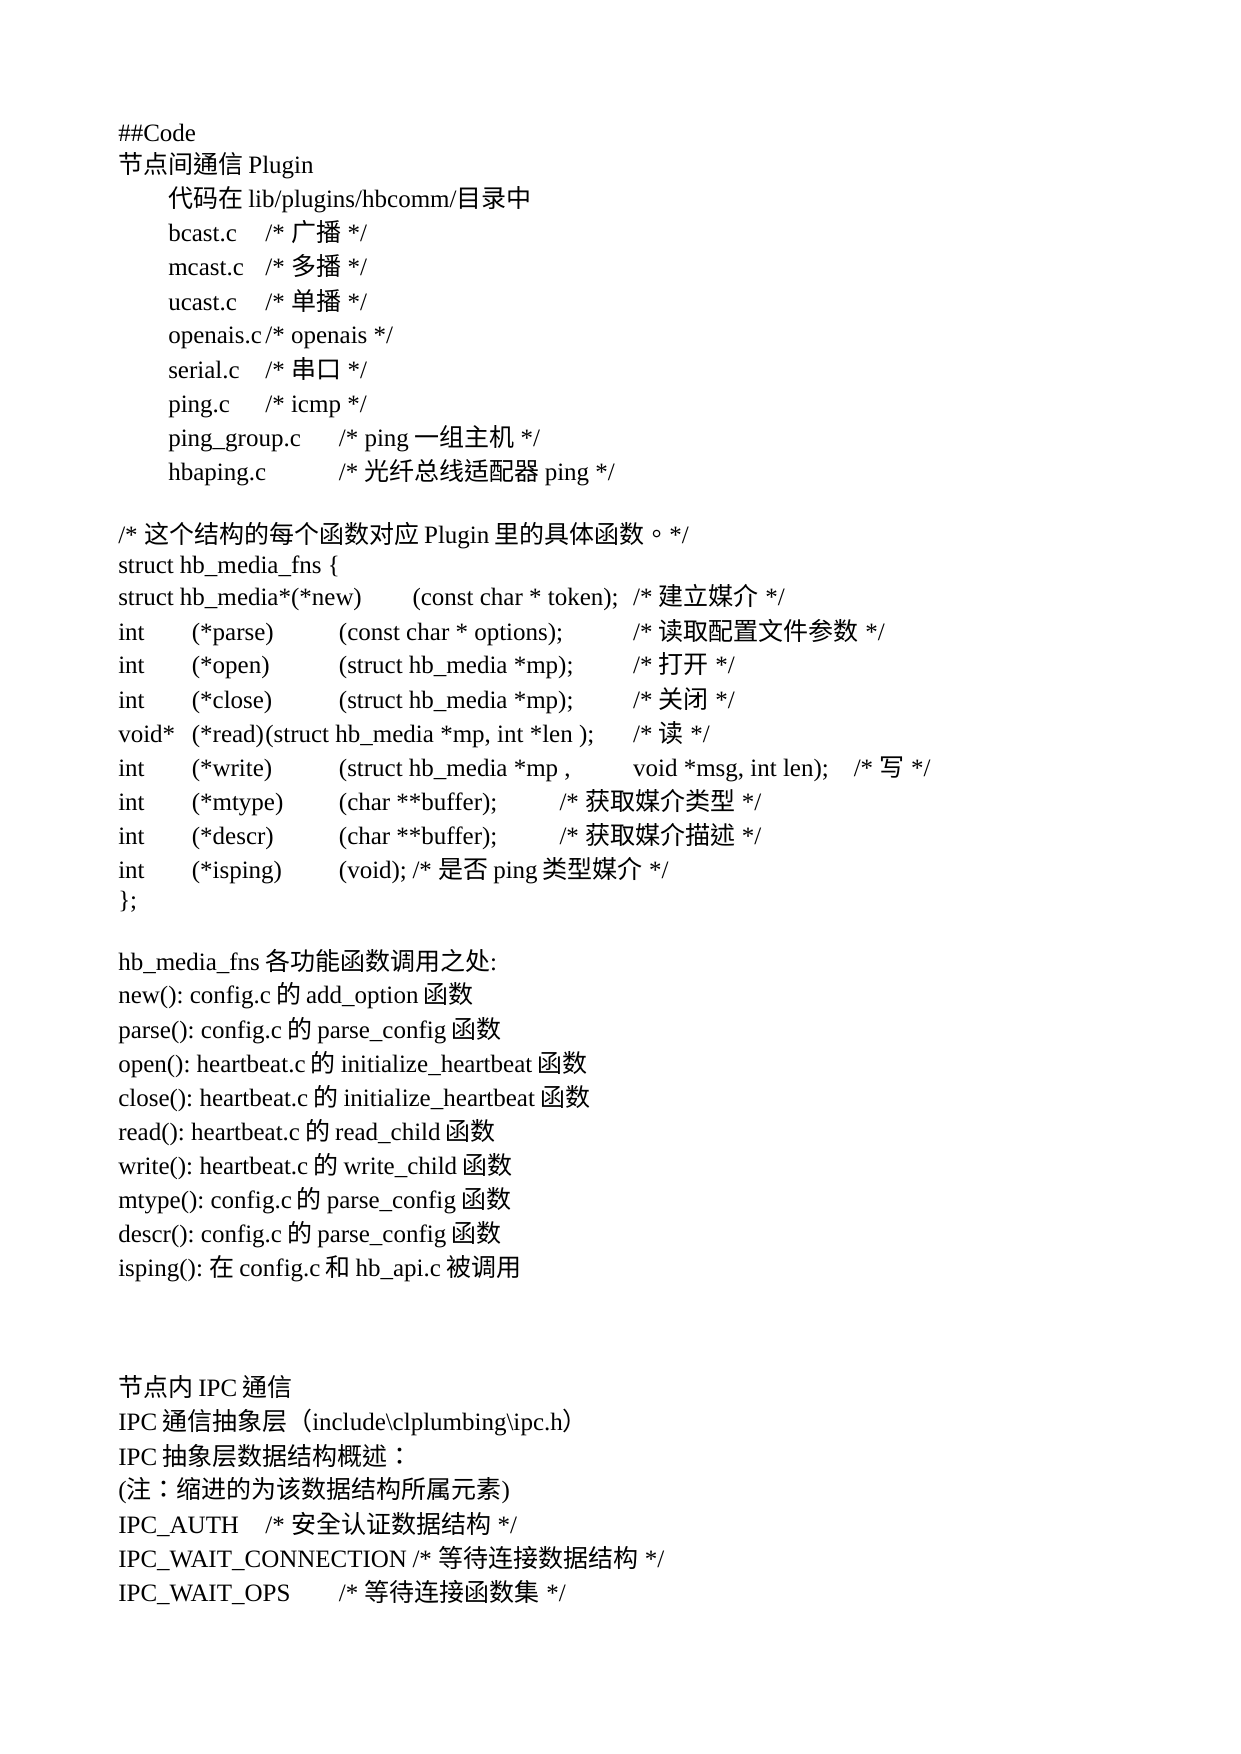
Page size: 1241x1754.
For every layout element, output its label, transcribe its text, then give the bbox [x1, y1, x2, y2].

text int (*write) (struct hb_media *mp , void *msg, int len); /* 写 */ [118, 749, 1122, 783]
text IPC通信抽象层（include\clplumbing\ipc.h） [118, 1404, 1122, 1438]
text write(): heartbeat.c的write_child函数 [118, 1147, 1122, 1182]
text int (*isping) (void); /* 是否ping类型媒介 */ [118, 852, 1122, 886]
text void* (*read) (struct hb_media *mp, int *len ); /* 读 */ [118, 715, 1122, 749]
text open(): heartbeat.c的initialize_heartbeat函数 [118, 1045, 1122, 1079]
text ping.c /* icmp */ [118, 385, 1122, 419]
text int (*mtype) (char **buffer); /* 获取媒介类型 */ [118, 783, 1122, 817]
text isping(): 在config.c和hb_api.c被调用 [118, 1250, 1122, 1284]
text }; [118, 886, 1122, 914]
text mtype(): config.c的parse_config函数 [118, 1182, 1122, 1216]
text close(): heartbeat.c的initialize_heartbeat函数 [118, 1079, 1122, 1113]
text mcast.c /* 多播 */ [118, 249, 1122, 283]
text bcast.c /* 广播 */ [118, 215, 1122, 249]
text ucast.c /* 单播 */ [118, 283, 1122, 317]
text /* 这个结构的每个函数对应Plugin里的具体函数。*/ [118, 516, 1122, 550]
text IPC_AUTH /* 安全认证数据结构 */ [118, 1506, 1122, 1540]
text int (*parse) (const char * options); /* 读取配置文件参数 */ [118, 613, 1122, 647]
text hbaping.c /* 光纤总线适配器ping */ [118, 453, 1122, 487]
text serial.c /* 串口 */ [118, 351, 1122, 385]
text int (*close) (struct hb_media *mp); /* 关闭 */ [118, 681, 1122, 715]
text int (*open) (struct hb_media *mp); /* 打开 */ [118, 647, 1122, 681]
text ping_group.c /* ping一组主机 */ [118, 419, 1122, 453]
text ##Code [118, 118, 1122, 147]
text read(): heartbeat.c的read_child函数 [118, 1113, 1122, 1147]
text IPC抽象层数据结构概述： [118, 1438, 1122, 1472]
text IPC_WAIT_OPS /* 等待连接函数集 */ [118, 1574, 1122, 1608]
text openais.c /* openais */ [118, 317, 1122, 351]
text 节点内IPC通信 [118, 1370, 1122, 1404]
text 节点间通信Plugin [118, 147, 1122, 181]
text (注：缩进的为该数据结构所属元素) [118, 1472, 1122, 1506]
text int (*descr) (char **buffer); /* 获取媒介描述 */ [118, 817, 1122, 852]
text struct hb_media_fns { [118, 550, 1122, 579]
text struct hb_media*(*new) (const char * token); /* 建立媒介 */ [118, 579, 1122, 613]
text hb_media_fns各功能函数调用之处: [118, 943, 1122, 977]
text 代码在lib/plugins/hbcomm/目录中 [118, 181, 1122, 215]
text parse(): config.c的parse_config函数 [118, 1011, 1122, 1045]
text descr(): config.c的parse_config函数 [118, 1216, 1122, 1250]
text new(): config.c的add_option函数 [118, 977, 1122, 1011]
text IPC_WAIT_CONNECTION /* 等待连接数据结构 */ [118, 1540, 1122, 1574]
